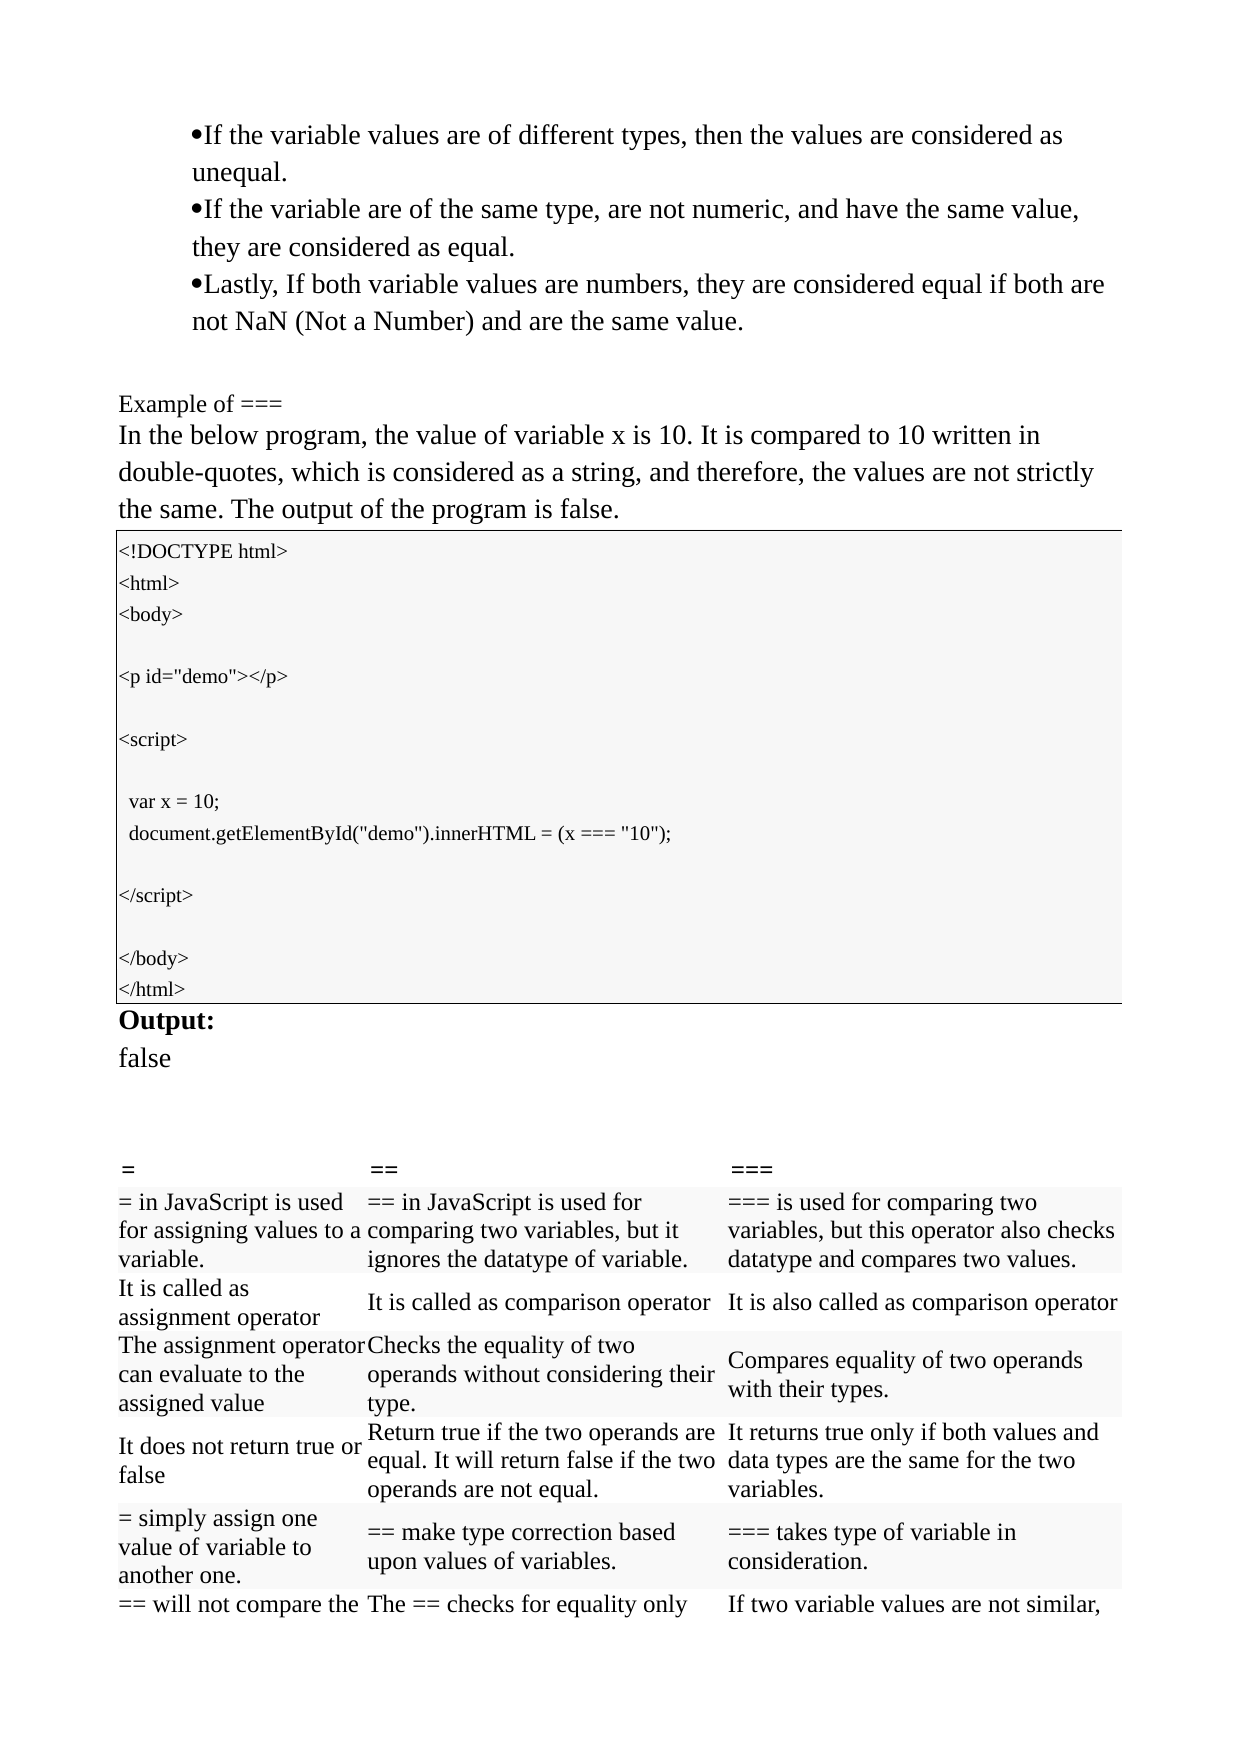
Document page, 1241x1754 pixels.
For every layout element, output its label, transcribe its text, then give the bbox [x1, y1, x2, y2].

table_cell = simply assign one value of variable to another one. [118, 1503, 367, 1589]
list If the variable values are of different types, then the values are considered as unequal. [192, 118, 1122, 188]
table_cell It is also called as comparison operator [728, 1273, 1122, 1331]
text var x = 10; [118, 782, 1122, 813]
text document.getElementById("demo").innerHTML = (x === "10"); [118, 813, 1122, 844]
text </body> [118, 938, 1122, 967]
text <!DOCTYPE html> [117, 531, 1122, 563]
table_cell If two variable values are not similar, [728, 1589, 1122, 1618]
text <html> [118, 563, 1122, 594]
table_cell It returns true only if both values and data types are the same for the two variables. [728, 1417, 1122, 1503]
text <script> [118, 719, 1122, 751]
table_header == [367, 1152, 728, 1187]
table_cell The == checks for equality only [367, 1589, 728, 1618]
text In the below program, the value of variable x is 10. It is compared to 10 written in double-quotes, which is considered as a string, and therefore, the values are not strictly the same. The output of the program is false. [118, 418, 1122, 525]
table_cell == make type correction based upon values of variables. [367, 1503, 728, 1589]
table_cell Return true if the two operands are equal. It will return false if the two operands are not equal. [367, 1417, 728, 1503]
list Lastly, If both variable values are numbers, they are considered equal if both are not NaN (Not a Number) and are the same value. [192, 267, 1122, 337]
table_cell = in JavaScript is used for assigning values to a variable. [118, 1187, 367, 1273]
table_cell The assignment operator can evaluate to the assigned value [118, 1331, 367, 1417]
list If the variable are of the same type, are not numeric, and have the same value, they are considered as equal. [192, 193, 1122, 262]
text Output: [118, 1004, 1122, 1036]
table_cell It is called as comparison operator [367, 1273, 728, 1331]
table_header === [728, 1152, 1122, 1187]
table_cell Compares equality of two operands with their types. [728, 1331, 1122, 1417]
text </script> [118, 876, 1122, 907]
table_cell === takes type of variable in consideration. [728, 1503, 1122, 1589]
table_cell It does not return true or false [118, 1417, 367, 1503]
subtitle Example of === [118, 389, 1122, 418]
text <p id="demo"></p> [118, 657, 1122, 688]
table_cell == in JavaScript is used for comparing two variables, but it ignores the datatype of variable. [367, 1187, 728, 1273]
table_cell Checks the equality of two operands without considering their type. [367, 1331, 728, 1417]
text <body> [118, 594, 1122, 626]
table_cell It is called as assignment operator [118, 1273, 367, 1331]
table_cell == will not compare the [118, 1589, 367, 1618]
text </html> [117, 967, 1122, 1003]
text false [118, 1041, 1122, 1073]
table_cell === is used for comparing two variables, but this operator also checks datatype and compares two values. [728, 1187, 1122, 1273]
table_header = [118, 1152, 367, 1187]
